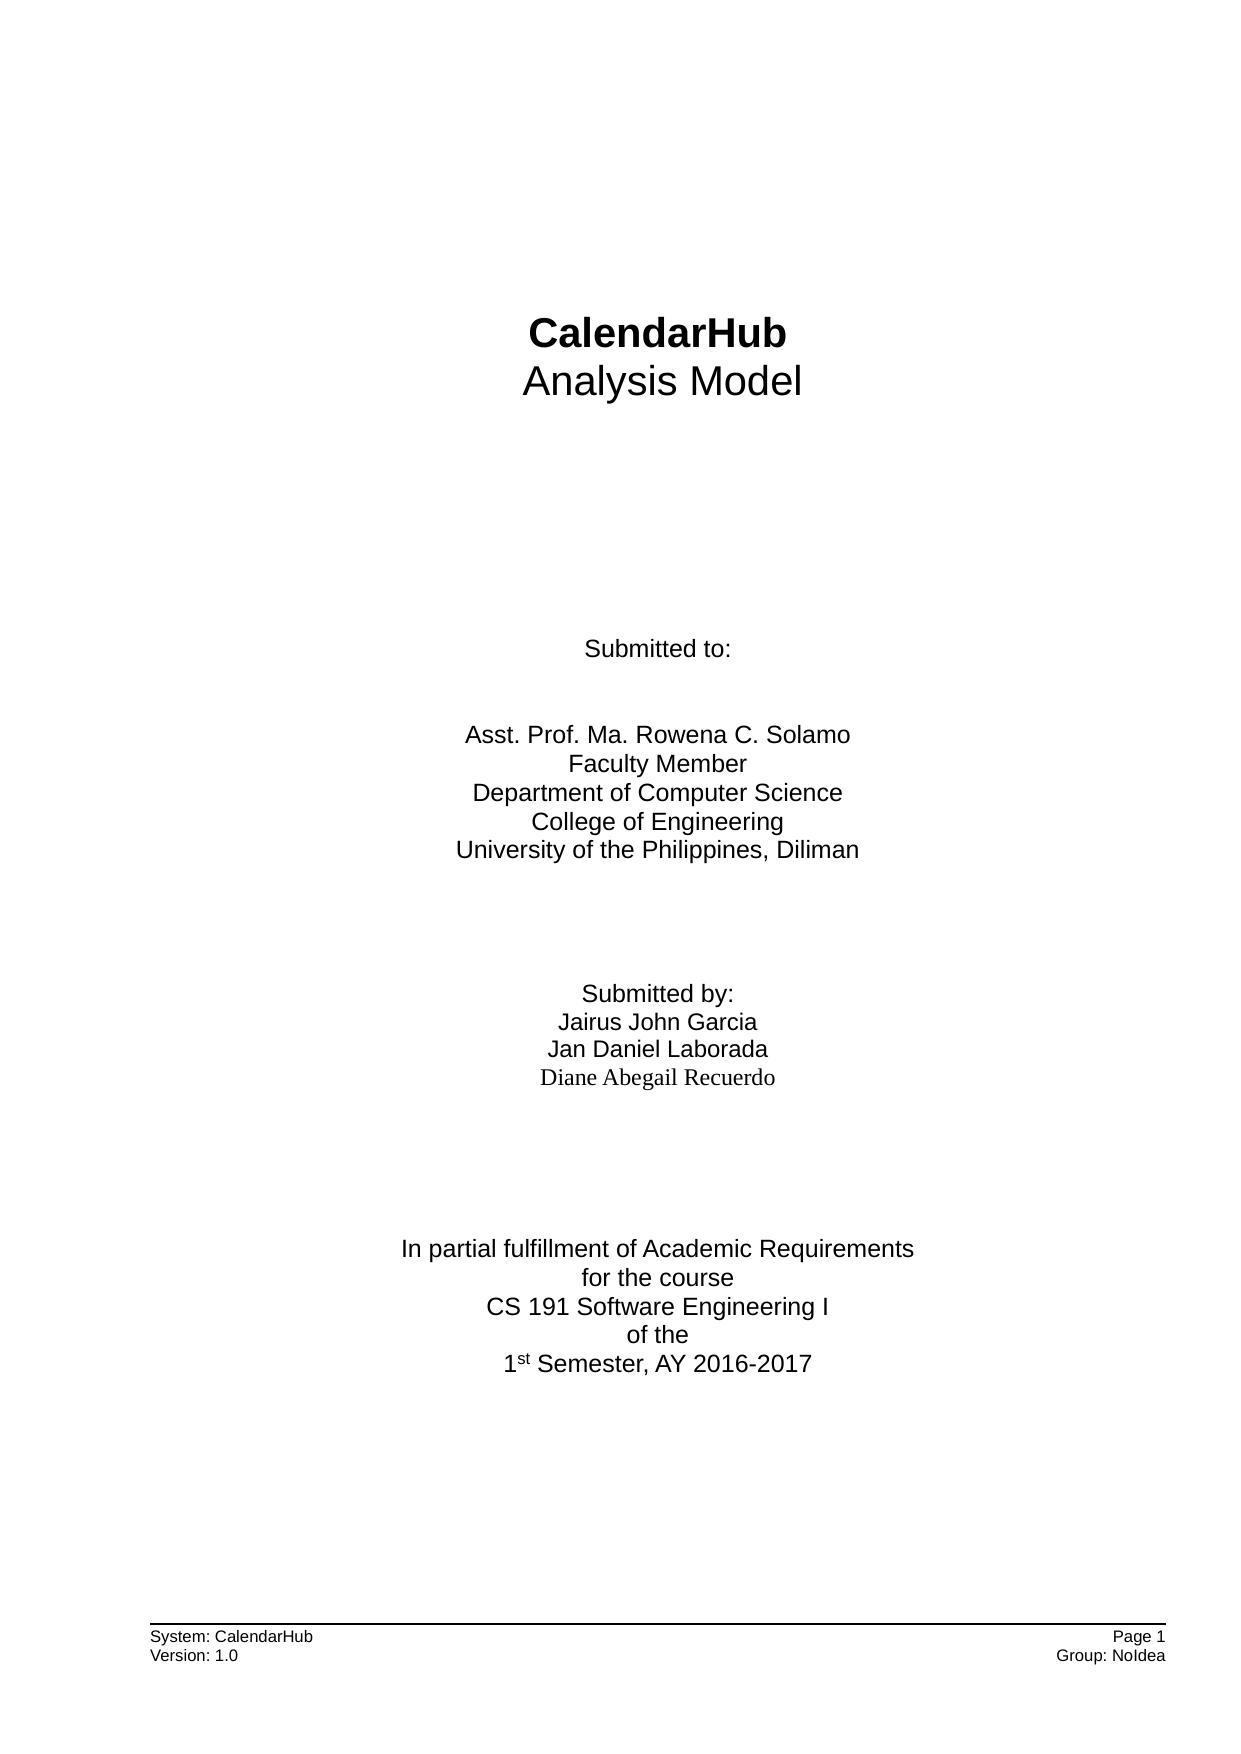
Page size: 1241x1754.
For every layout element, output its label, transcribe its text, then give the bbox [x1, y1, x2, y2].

text In partial fulfillment of Academic Requirements [150, 1234, 1166, 1263]
text Submitted by: [150, 979, 1166, 1008]
text Jairus John Garcia [150, 1008, 1166, 1035]
text Faculty Member [150, 749, 1166, 778]
text University of the Philippines, Diliman [150, 835, 1166, 864]
text Asst. Prof. Ma. Rowena C. Solamo [150, 720, 1166, 749]
text Department of Computer Science [150, 778, 1166, 806]
text Submitted to: [150, 634, 1166, 663]
text of the [150, 1321, 1166, 1349]
text Diane Abegail Recuerdo [150, 1063, 1166, 1091]
text for the course [150, 1263, 1166, 1292]
text Jan Daniel Laborada [150, 1035, 1166, 1063]
text College of Engineering [150, 806, 1166, 835]
text CalendarHub [150, 308, 1166, 356]
text CS 191 Software Engineering I [150, 1292, 1166, 1321]
text Analysis Model [150, 356, 1166, 404]
subtitle 1st Semester, AY 2016-2017 [150, 1349, 1166, 1378]
